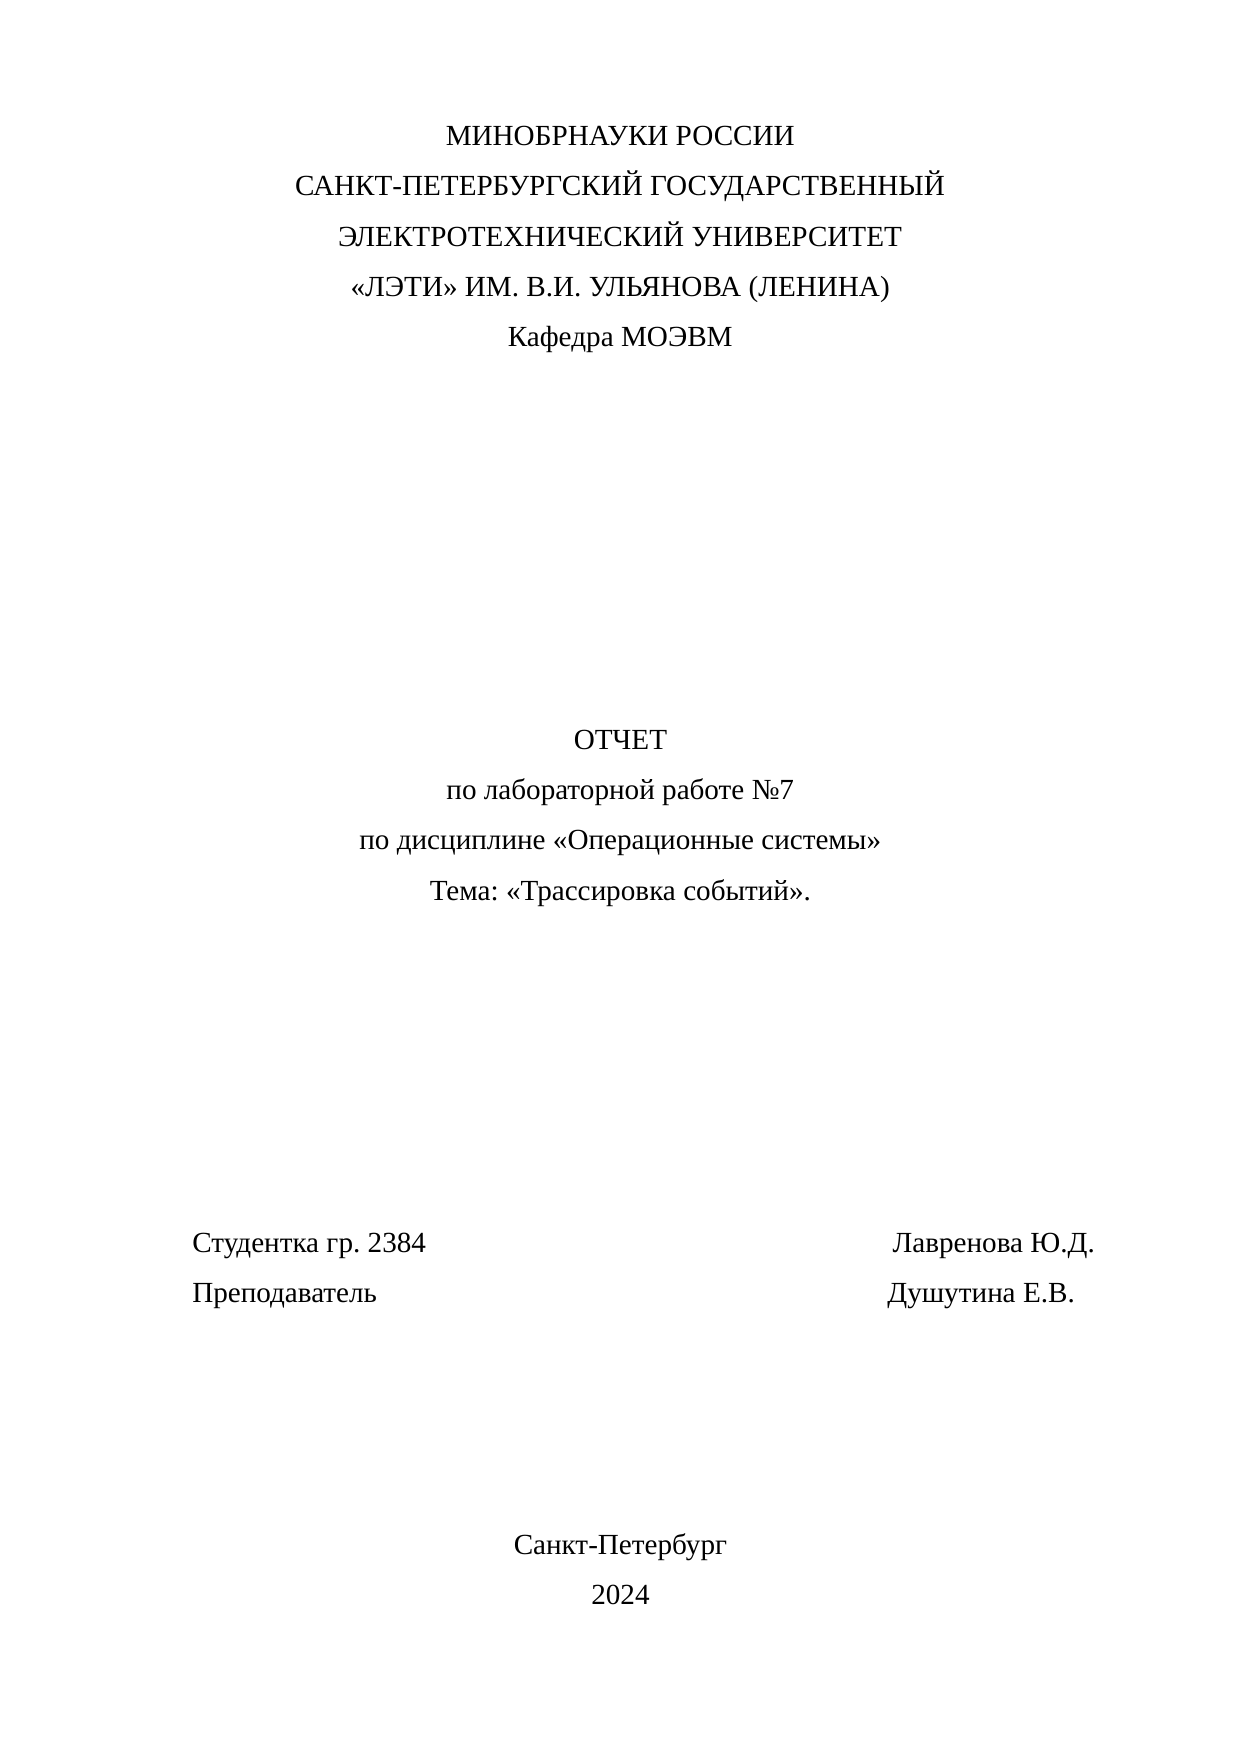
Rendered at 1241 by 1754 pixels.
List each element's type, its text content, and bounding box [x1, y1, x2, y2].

text Кафедра МОЭВМ [118, 319, 1122, 353]
text САНКТ-ПЕТЕРБУРГСКИЙ ГОСУДАРСТВЕННЫЙ [118, 168, 1122, 202]
text по лабораторной работе №7 [118, 772, 1122, 806]
text Тема: «Трассировка событий». [118, 873, 1122, 906]
text Студентка гр. 2384 Лавренова Ю.Д. [118, 1225, 1122, 1258]
text «ЛЭТИ» ИМ. В.И. УЛЬЯНОВА (ЛЕНИНА) [118, 269, 1122, 303]
text по дисциплине «Операционные системы» [118, 822, 1122, 856]
text Преподаватель Душутина Е.В. [118, 1275, 1122, 1309]
text 2024 [118, 1577, 1122, 1611]
text МИНОБРНАУКИ РОССИИ [118, 118, 1122, 152]
text ЭЛЕКТРОТЕХНИЧЕСКИЙ УНИВЕРСИТЕТ [118, 219, 1122, 252]
text Санкт-Петербург [118, 1527, 1122, 1560]
text ОТЧЕТ [118, 722, 1122, 755]
